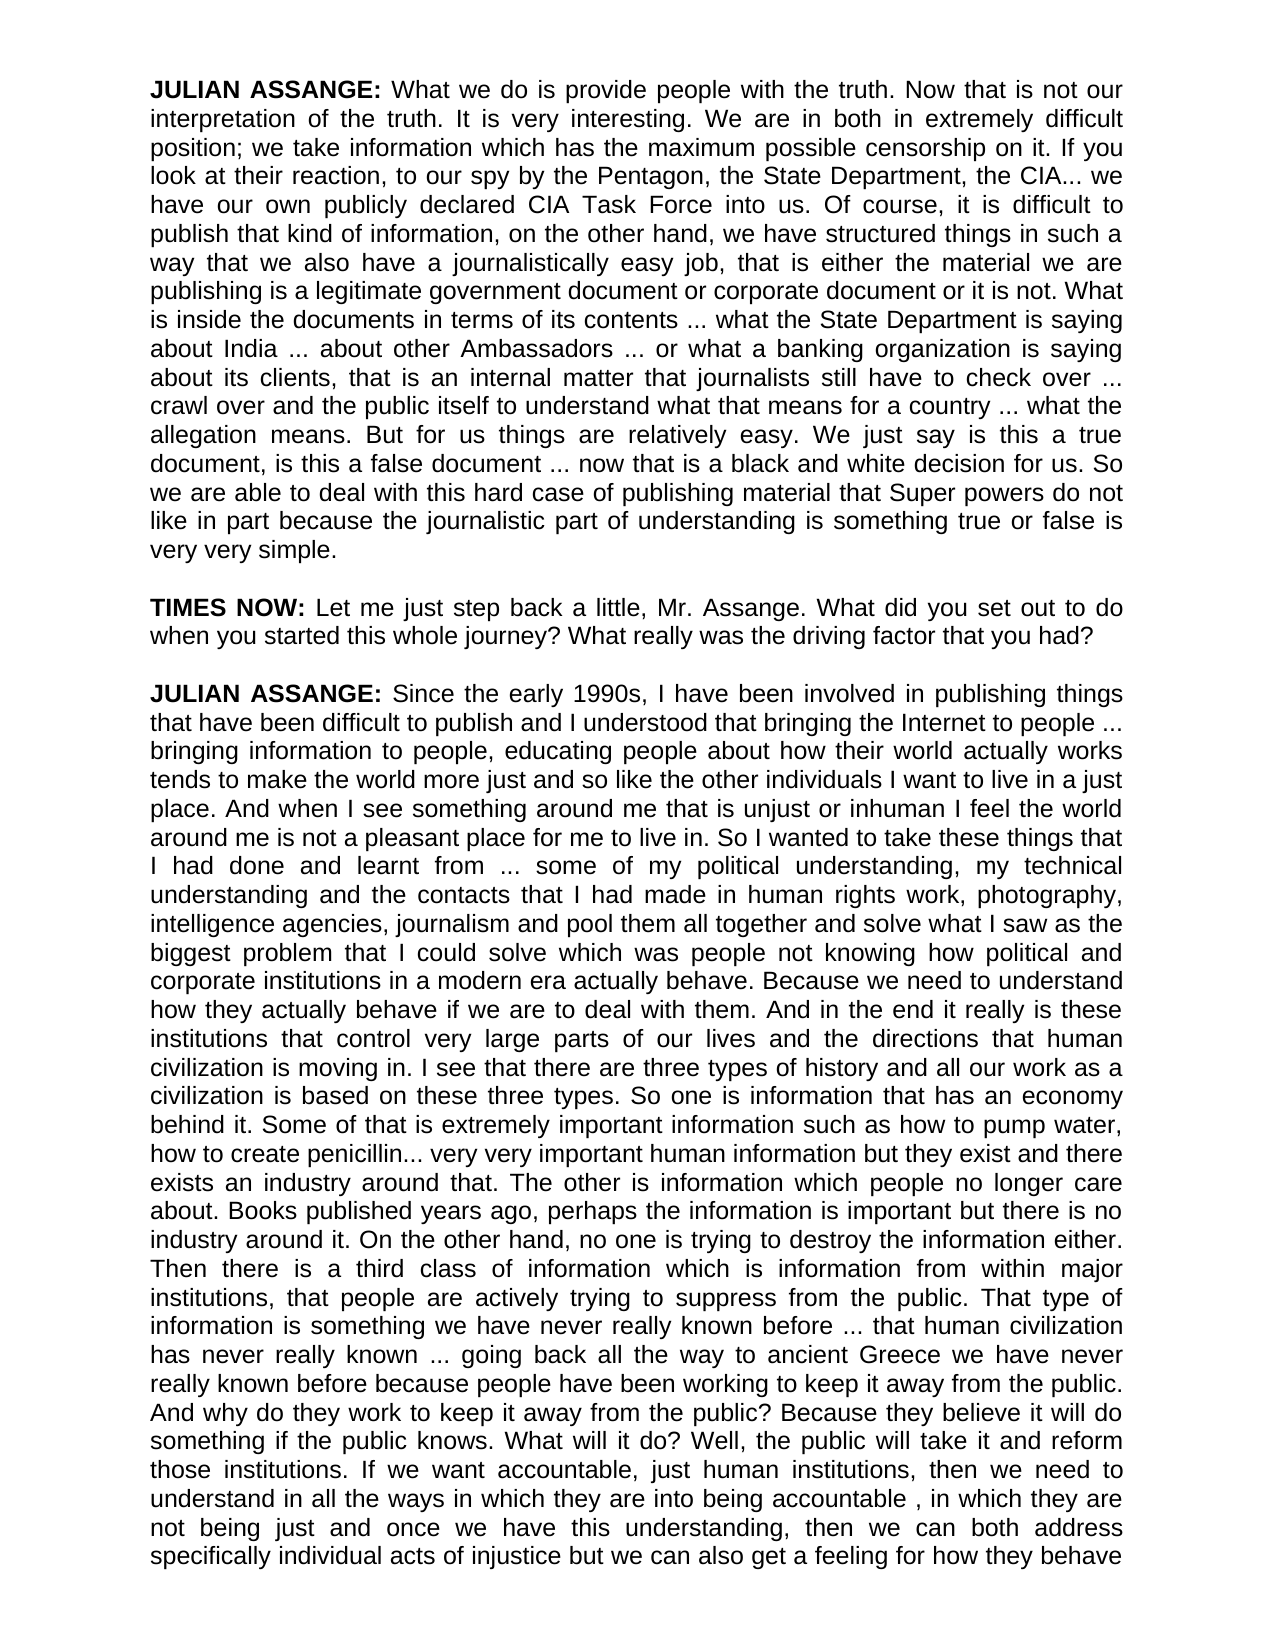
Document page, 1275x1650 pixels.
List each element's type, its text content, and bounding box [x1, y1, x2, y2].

text JULIAN ASSANGE: What we do is provide people with the truth. Now that is not our interpretation of the truth. It is very interesting. We are in both in extremely difficult position; we take information which has the maximum possible censorship on it. If you look at their reaction, to our spy by the Pentagon, the State Department, the CIA... we have our own publicly declared CIA Task Force into us. Of course, it is difficult to publish that kind of information, on the other hand, we have structured things in such a way that we also have a journalistically easy job, that is either the material we are publishing is a legitimate government document or corporate document or it is not. What is inside the documents in terms of its contents ... what the State Department is saying about India ... about other Ambassadors ... or what a banking organization is saying about its clients, that is an internal matter that journalists still have to check over ... crawl over and the public itself to understand what that means for a country ... what the allegation means. But for us things are relatively easy. We just say is this a true document, is this a false document ... now that is a black and white decision for us. So we are able to deal with this hard case of publishing material that Super powers do not like in part because the journalistic part of understanding is something true or false is very very simple. [150, 75, 1125, 564]
text TIMES NOW: Let me just step back a little, Mr. Assange. What did you set out to do when you started this whole journey? What really was the driving factor that you had? [150, 592, 1125, 650]
text JULIAN ASSANGE: Since the early 1990s, I have been involved in publishing things that have been difficult to publish and I understood that bringing the Internet to people ... bringing information to people, educating people about how their world actually works tends to make the world more just and so like the other individuals I want to live in a just place. And when I see something around me that is unjust or inhuman I feel the world around me is not a pleasant place for me to live in. So I wanted to take these things that I had done and learnt from ... some of my political understanding, my technical understanding and the contacts that I had made in human rights work, photography, intelligence agencies, journalism and pool them all together and solve what I saw as the biggest problem that I could solve which was people not knowing how political and corporate institutions in a modern era actually behave. Because we need to understand how they actually behave if we are to deal with them. And in the end it really is these institutions that control very large parts of our lives and the directions that human civilization is moving in. I see that there are three types of history and all our work as a civilization is based on these three types. So one is information that has an economy behind it. Some of that is extremely important information such as how to pump water, how to create penicillin... very very important human information but they exist and there exists an industry around that. The other is information which people no longer care about. Books published years ago, perhaps the information is important but there is no industry around it. On the other hand, no one is trying to destroy the information either. Then there is a third class of information which is information from within major institutions, that people are actively trying to suppress from the public. That type of information is something we have never really known before ... that human civilization has never really known ... going back all the way to ancient Greece we have never really known before because people have been working to keep it away from the public. And why do they work to keep it away from the public? Because they believe it will do something if the public knows. What will it do? Well, the public will take it and reform those institutions. If we want accountable, just human institutions, then we need to understand in all the ways in which they are into being accountable , in which they are not being just and once we have this understanding, then we can both address specifically individual acts of injustice but we can also get a feeling for how they behave [150, 679, 1125, 1570]
